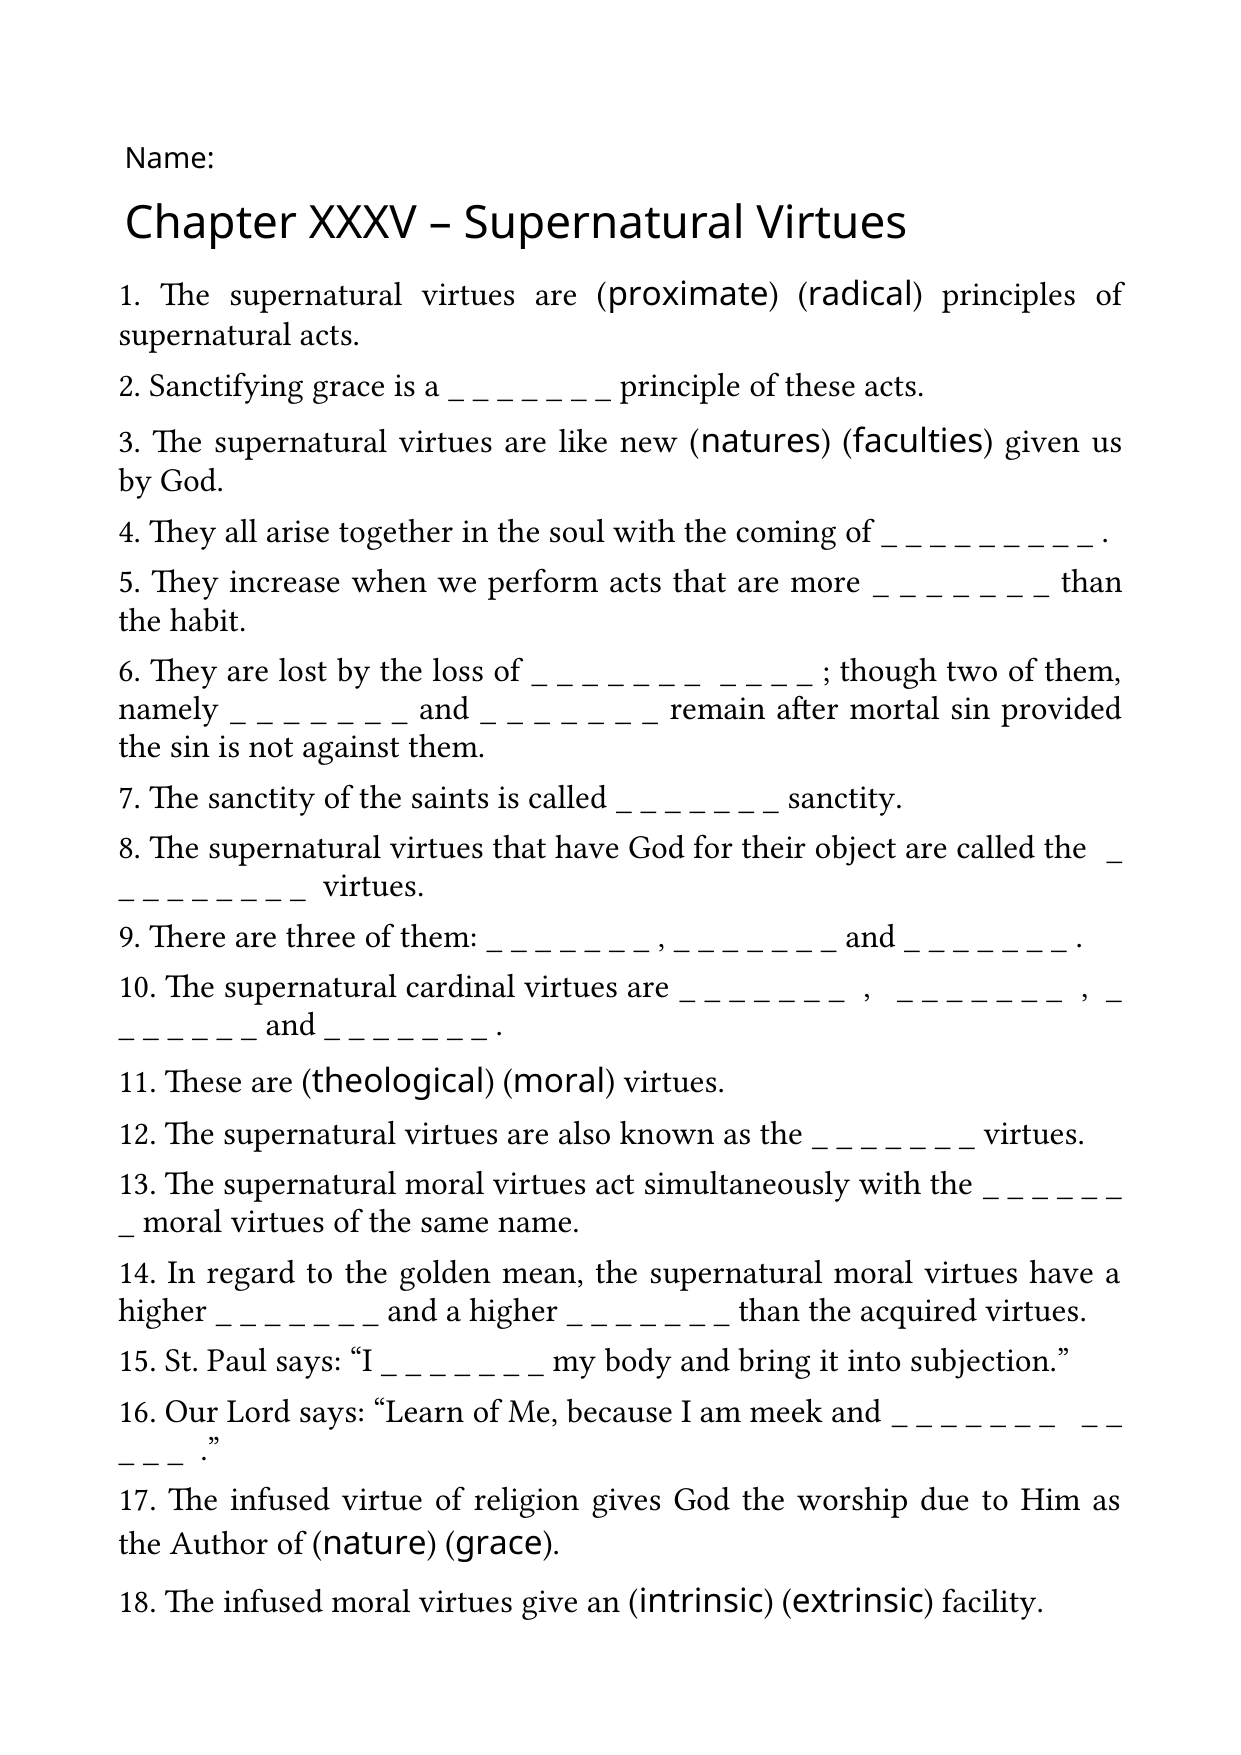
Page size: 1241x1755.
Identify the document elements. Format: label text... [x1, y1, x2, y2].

text 11. These are (theological) (moral) virtues. [118, 1056, 1122, 1102]
text 8. The supernatural virtues that have God for their object are called the _ _ _ _ _ _ _ _ _ virtues. [118, 829, 1122, 905]
text 10. The supernatural cardinal virtues are _ _ _ _ _ _ _ , _ _ _ _ _ _ _ , _ _ _ _ _ _ _ and _ _ _ _ _ _ _ . [118, 968, 1122, 1044]
text Name: [118, 131, 1122, 177]
text 7. The sanctity of the saints is called _ _ _ _ _ _ _ sanctity. [118, 778, 1122, 816]
text 17. The infused virtue of religion gives God the worship due to Him as the Author of (nature) (grace). [118, 1481, 1122, 1564]
text 14. In regard to the golden mean, the supernatural moral virtues have a higher _ _ _ _ _ _ _ and a higher _ _ _ _ _ _ _ than the acquired virtues. [118, 1253, 1122, 1329]
text 1. The supernatural virtues are (proximate) (radical) principles of supernatural acts. [118, 270, 1122, 354]
text 15. St. Paul says: “I _ _ _ _ _ _ _ my body and bring it into subjection.” [118, 1342, 1122, 1380]
text 2. Sanctifying grace is a _ _ _ _ _ _ _ principle of these acts. [118, 366, 1122, 404]
text 3. The supernatural virtues are like new (natures) (faculties) given us by God. [118, 417, 1122, 500]
text 4. They all arise together in the soul with the coming of _ _ _ _ _ _ _ _ _ . [118, 513, 1122, 551]
text 6. They are lost by the loss of _ _ _ _ _ _ _ _ _ _ _ ; though two of them, namely _ _ _ _ _ _ _ and _ _ _ _ _ _ _ remain after mortal sin provided the sin is not against them. [118, 652, 1122, 766]
text 13. The supernatural moral virtues act simultaneously with the _ _ _ _ _ _ _ moral virtues of the same name. [118, 1165, 1122, 1241]
text 12. The supernatural virtues are also known as the _ _ _ _ _ _ _ virtues. [118, 1114, 1122, 1152]
text 16. Our Lord says: “Learn of Me, because I am meek and _ _ _ _ _ _ _ _ _ _ _ _ .” [118, 1392, 1122, 1468]
text 9. There are three of them: _ _ _ _ _ _ _ , _ _ _ _ _ _ _ and _ _ _ _ _ _ _ . [118, 917, 1122, 955]
text 5. They increase when we perform acts that are more _ _ _ _ _ _ _ than the habit. [118, 563, 1122, 639]
text Chapter XXXV – Supernatural Virtues [118, 183, 1122, 258]
text 18. The infused moral virtues give an (intrinsic) (extrinsic) facility. [118, 1577, 1122, 1622]
